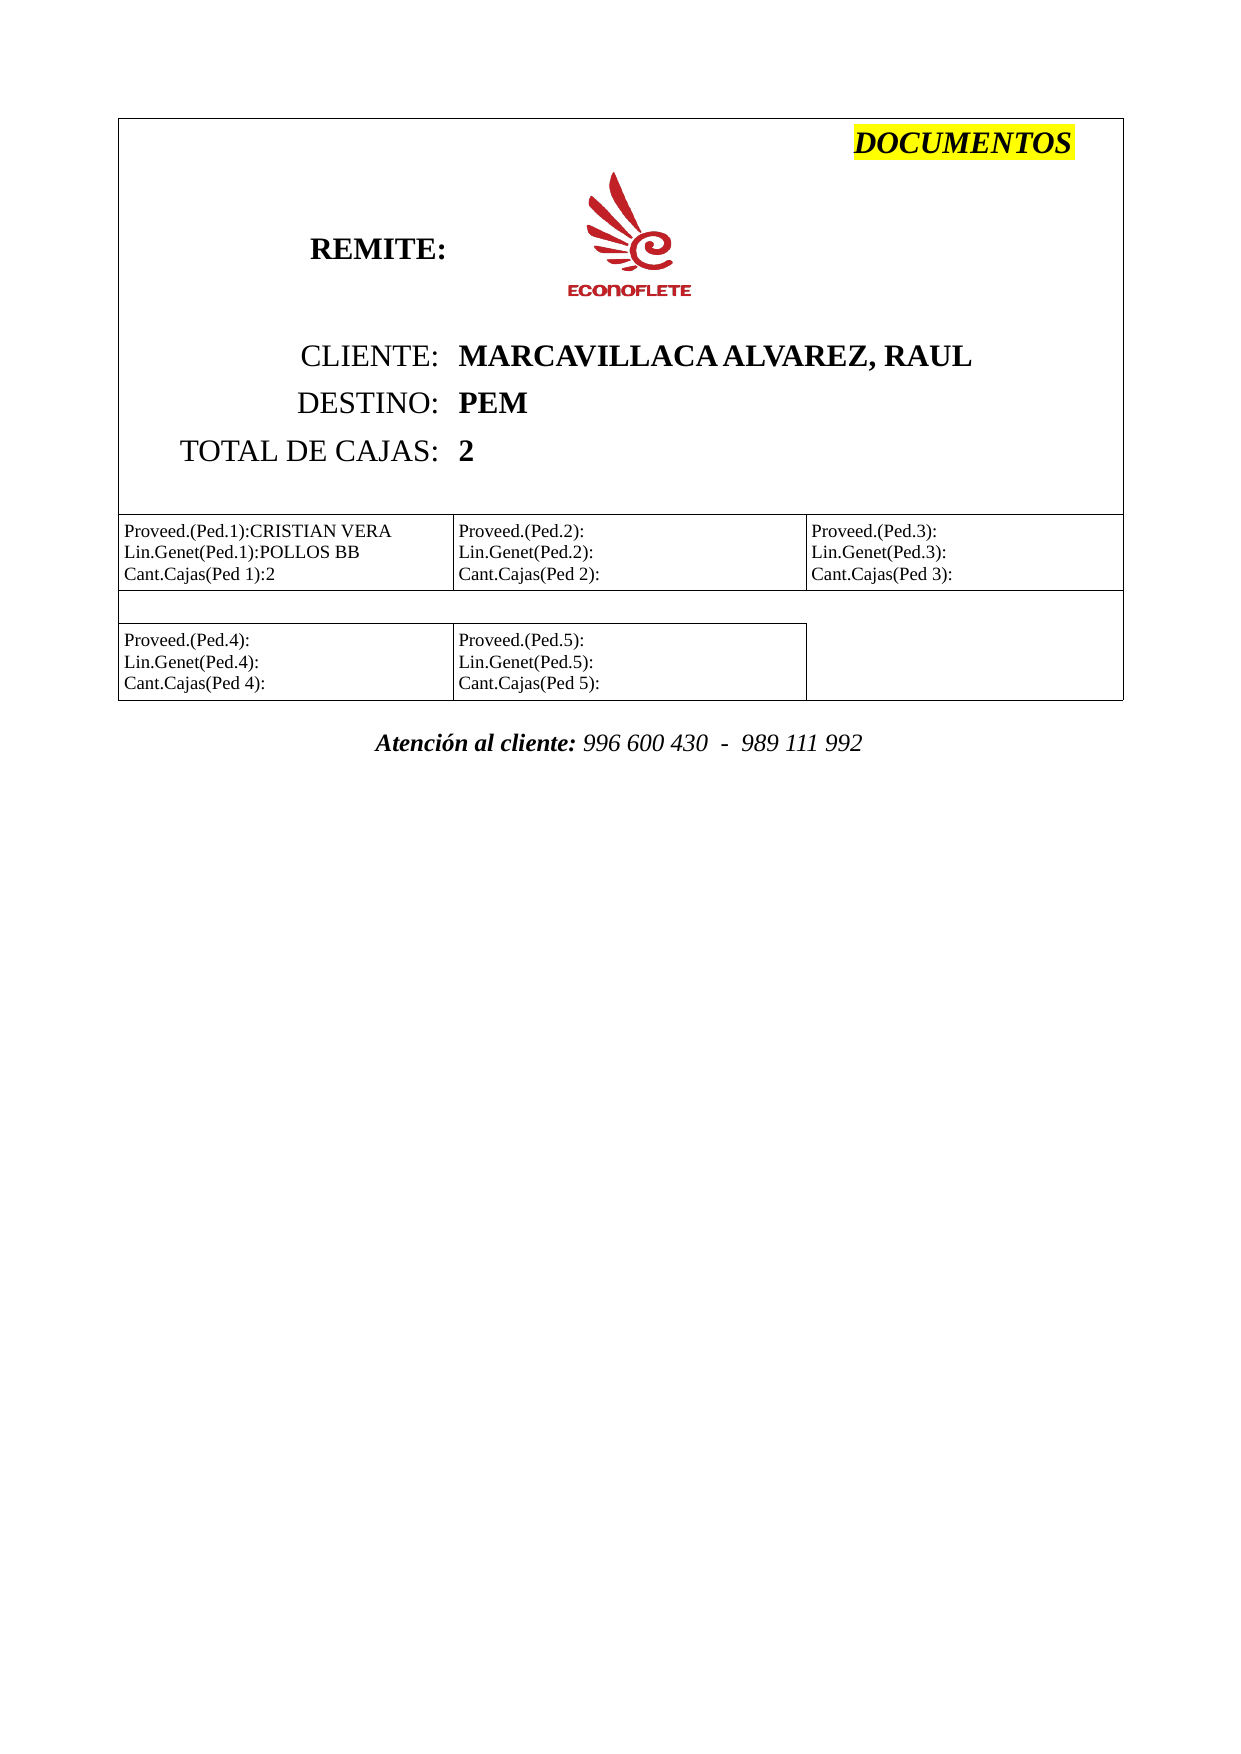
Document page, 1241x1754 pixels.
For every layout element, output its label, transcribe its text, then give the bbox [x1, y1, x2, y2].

text Atención al cliente: 996 600 430 - 989 111 992 [118, 728, 1122, 757]
table_cell [453, 166, 806, 332]
table_cell [806, 166, 1123, 332]
table_cell Proveed.(Ped.5): Lin.Genet(Ped.5): Cant.Cajas(Ped 5): [454, 624, 806, 699]
table_cell [453, 474, 806, 514]
table_header [119, 119, 453, 166]
table_cell 2 [453, 426, 1123, 474]
table_cell TOTAL DE CAJAS: [119, 426, 453, 474]
table_cell [807, 623, 1123, 699]
table_cell PEM [453, 379, 806, 426]
table_cell [119, 474, 453, 514]
table_cell DESTINO: [119, 379, 453, 426]
table_cell Proveed.(Ped.2): Lin.Genet(Ped.2): Cant.Cajas(Ped 2): [454, 515, 806, 590]
picture [552, 171, 707, 297]
table_header DOCUMENTOS [806, 119, 1123, 166]
table_cell Proveed.(Ped.1):CRISTIAN VERA Lin.Genet(Ped.1):POLLOS BB Cant.Cajas(Ped 1):2 [119, 515, 453, 590]
table_cell [806, 379, 1123, 426]
table_cell Proveed.(Ped.3): Lin.Genet(Ped.3): Cant.Cajas(Ped 3): [807, 515, 1123, 590]
table_header [453, 119, 806, 166]
table_cell [806, 591, 1123, 623]
table_cell CLIENTE: [119, 332, 453, 379]
table_cell REMITE: [119, 166, 453, 332]
table_cell [453, 591, 806, 623]
table_cell MARCAVILLACA ALVAREZ, RAUL [453, 332, 1123, 379]
table_cell [119, 591, 453, 623]
table_cell [806, 474, 1123, 514]
table_cell Proveed.(Ped.4): Lin.Genet(Ped.4): Cant.Cajas(Ped 4): [119, 624, 453, 699]
